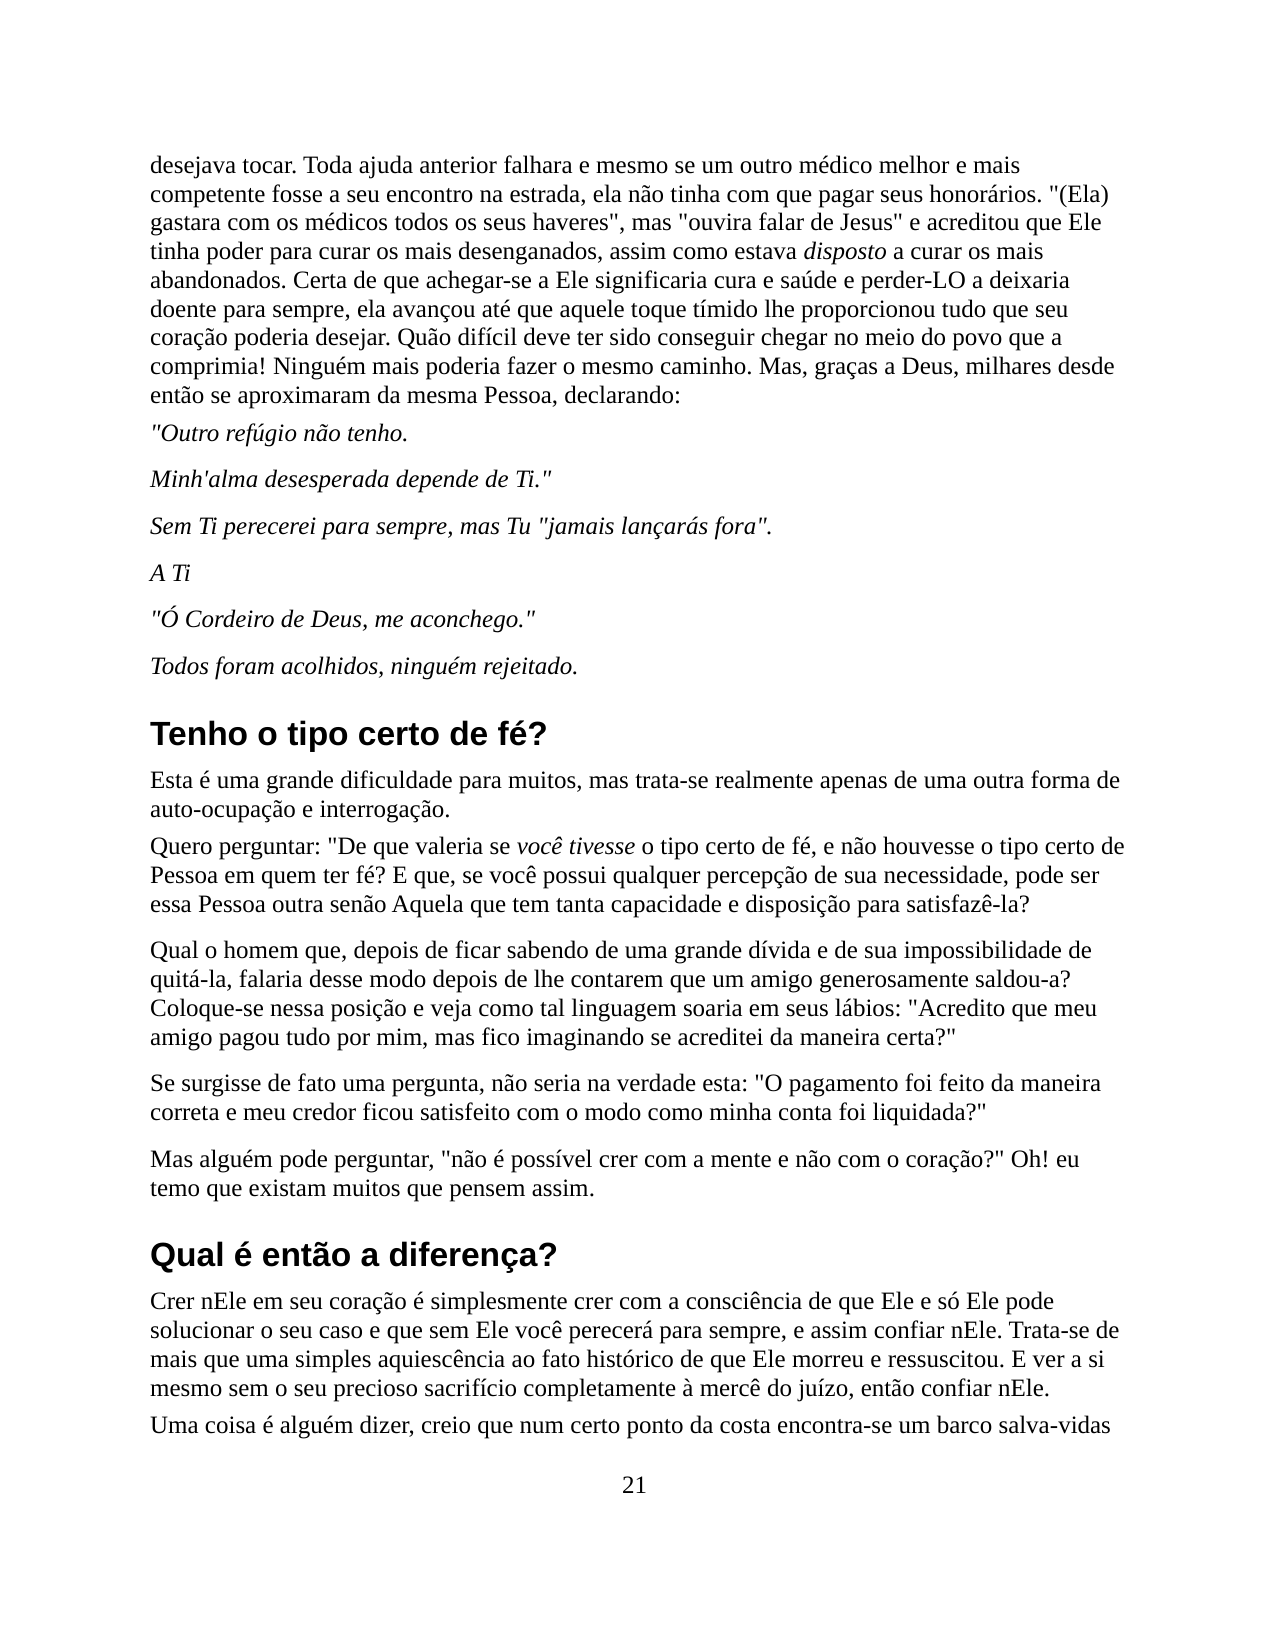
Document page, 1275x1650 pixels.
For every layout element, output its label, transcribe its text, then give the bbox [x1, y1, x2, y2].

text A Ti [150, 558, 1125, 586]
text Todos foram acolhidos, ninguém rejeitado. [150, 651, 1125, 680]
subtitle Qual é então a diferença? [150, 1235, 1125, 1274]
text Mas alguém pode perguntar, "não é possível crer com a mente e não com o coração?" Oh! eu temo que existam muitos que pensem assim. [150, 1144, 1125, 1201]
text Sem Ti perecerei para sempre, mas Tu "jamais lançarás fora". [150, 511, 1125, 540]
text Quero perguntar: "De que valeria se você tivesse o tipo certo de fé, e não houvesse o tipo certo de Pessoa em quem ter fé? E que, se você possui qualquer percepção de sua necessidade, pode ser essa Pessoa outra senão Aquela que tem tanta capacidade e disposição para satisfazê-la? [150, 831, 1125, 918]
text Qual o homem que, depois de ficar sabendo de uma grande dívida e de sua impossibilidade de quitá-la, falaria desse modo depois de lhe contarem que um amigo generosamente saldou-a? Coloque-se nessa posição e veja como tal linguagem soaria em seus lábios: "Acredito que meu amigo pagou tudo por mim, mas fico imaginando se acreditei da maneira certa?" [150, 936, 1125, 1051]
text Crer nEle em seu coração é simplesmente crer com a consciência de que Ele e só Ele pode solucionar o seu caso e que sem Ele você perecerá para sempre, e assim confiar nEle. Trata-se de mais que uma simples aquiescência ao fato histórico de que Ele morreu e ressuscitou. E ver a si mesmo sem o seu precioso sacrifício completamente à mercê do juízo, então confiar nEle. [150, 1286, 1125, 1401]
text "Outro refúgio não tenho. [150, 418, 1125, 446]
text "Ó Cordeiro de Deus, me aconchego." [150, 604, 1125, 633]
text Uma coisa é alguém dizer, creio que num certo ponto da costa encontra-se um barco salva-vidas [150, 1410, 1125, 1439]
text Se surgisse de fato uma pergunta, não seria na verdade esta: "O pagamento foi feito da maneira correta e meu credor ficou satisfeito com o modo como minha conta foi liquidada?" [150, 1068, 1125, 1126]
text Esta é uma grande dificuldade para muitos, mas trata-se realmente apenas de uma outra forma de auto-ocupação e interrogação. [150, 765, 1125, 822]
text desejava tocar. Toda ajuda anterior falhara e mesmo se um outro médico melhor e mais competente fosse a seu encontro na estrada, ela não tinha com que pagar seus honorários. "(Ela) gastara com os médicos todos os seus haveres", mas "ouvira falar de Jesus" e acreditou que Ele tinha poder para curar os mais desenganados, assim como estava disposto a curar os mais abandonados. Certa de que achegar-se a Ele significaria cura e saúde e perder-LO a deixaria doente para sempre, ela avançou até que aquele toque tímido lhe proporcionou tudo que seu coração poderia desejar. Quão difícil deve ter sido conseguir chegar no meio do povo que a comprimia! Ninguém mais poderia fazer o mesmo caminho. Mas, graças a Deus, milhares desde então se aproximaram da mesma Pessoa, declarando: [150, 150, 1125, 409]
text Minh'alma desesperada depende de Ti." [150, 464, 1125, 493]
subtitle Tenho o tipo certo de fé? [150, 714, 1125, 752]
